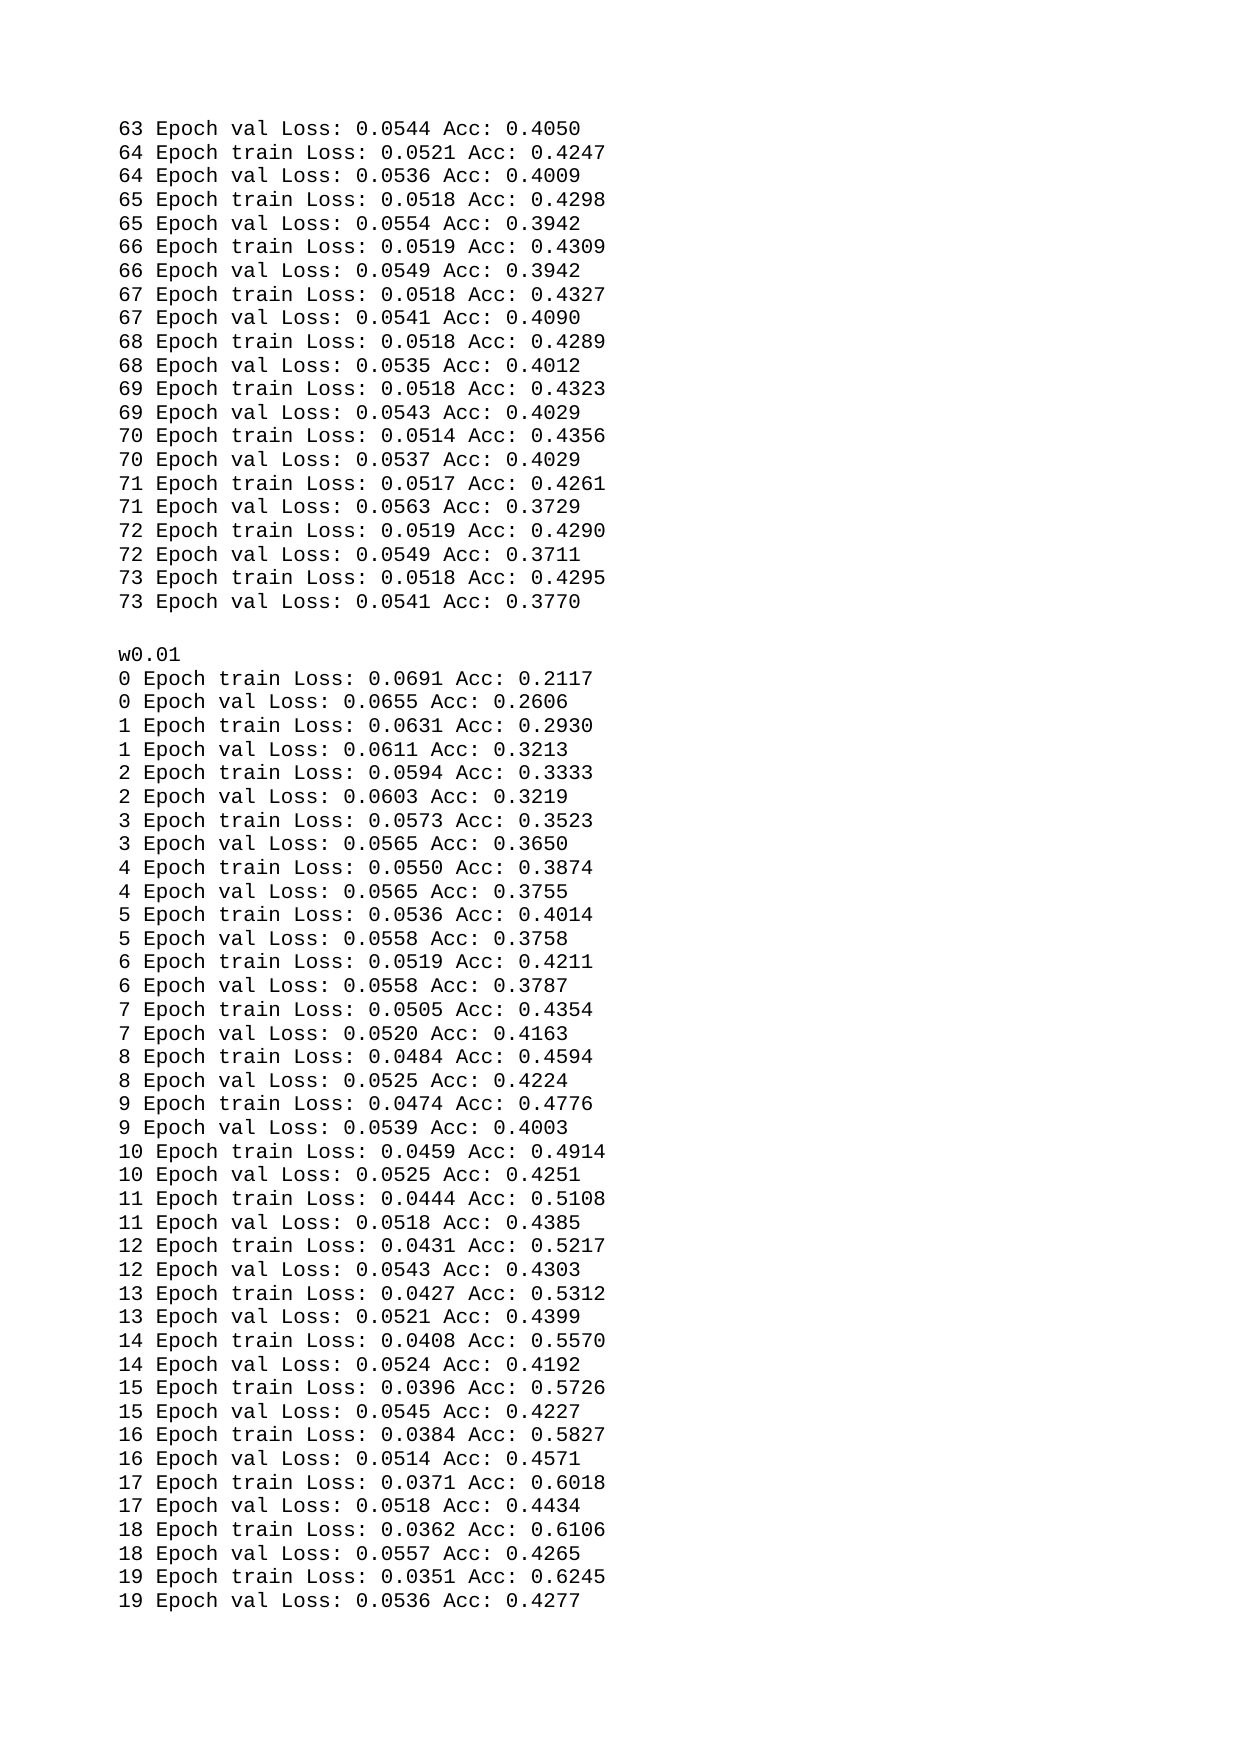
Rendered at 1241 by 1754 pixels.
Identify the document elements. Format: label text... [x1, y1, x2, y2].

text 12 Epoch train Loss: 0.0431 Acc: 0.5217 [118, 1235, 1122, 1259]
text 19 Epoch val Loss: 0.0536 Acc: 0.4277 [118, 1590, 1122, 1614]
text 6 Epoch train Loss: 0.0519 Acc: 0.4211 [118, 952, 1122, 975]
text 72 Epoch train Loss: 0.0519 Acc: 0.4290 [118, 520, 1122, 544]
text 72 Epoch val Loss: 0.0549 Acc: 0.3711 [118, 544, 1122, 567]
text w0.01 [118, 644, 1122, 668]
text 64 Epoch val Loss: 0.0536 Acc: 0.4009 [118, 165, 1122, 189]
text 63 Epoch val Loss: 0.0544 Acc: 0.4050 [118, 118, 1122, 142]
text 15 Epoch train Loss: 0.0396 Acc: 0.5726 [118, 1377, 1122, 1401]
text 14 Epoch train Loss: 0.0408 Acc: 0.5570 [118, 1330, 1122, 1353]
text 16 Epoch train Loss: 0.0384 Acc: 0.5827 [118, 1424, 1122, 1448]
text 11 Epoch train Loss: 0.0444 Acc: 0.5108 [118, 1188, 1122, 1212]
text 66 Epoch train Loss: 0.0519 Acc: 0.4309 [118, 236, 1122, 260]
text 67 Epoch val Loss: 0.0541 Acc: 0.4090 [118, 307, 1122, 331]
text 1 Epoch train Loss: 0.0631 Acc: 0.2930 [118, 715, 1122, 739]
text 6 Epoch val Loss: 0.0558 Acc: 0.3787 [118, 975, 1122, 999]
text 1 Epoch val Loss: 0.0611 Acc: 0.3213 [118, 739, 1122, 762]
text 68 Epoch train Loss: 0.0518 Acc: 0.4289 [118, 331, 1122, 354]
text 16 Epoch val Loss: 0.0514 Acc: 0.4571 [118, 1448, 1122, 1472]
text 7 Epoch val Loss: 0.0520 Acc: 0.4163 [118, 1022, 1122, 1046]
text 73 Epoch val Loss: 0.0541 Acc: 0.3770 [118, 591, 1122, 615]
text 64 Epoch train Loss: 0.0521 Acc: 0.4247 [118, 142, 1122, 165]
text 2 Epoch val Loss: 0.0603 Acc: 0.3219 [118, 786, 1122, 810]
text 14 Epoch val Loss: 0.0524 Acc: 0.4192 [118, 1353, 1122, 1377]
text 3 Epoch val Loss: 0.0565 Acc: 0.3650 [118, 833, 1122, 857]
text 5 Epoch train Loss: 0.0536 Acc: 0.4014 [118, 904, 1122, 928]
text 18 Epoch train Loss: 0.0362 Acc: 0.6106 [118, 1519, 1122, 1543]
text 0 Epoch val Loss: 0.0655 Acc: 0.2606 [118, 691, 1122, 715]
text 70 Epoch train Loss: 0.0514 Acc: 0.4356 [118, 426, 1122, 449]
text 11 Epoch val Loss: 0.0518 Acc: 0.4385 [118, 1212, 1122, 1235]
text 9 Epoch val Loss: 0.0539 Acc: 0.4003 [118, 1117, 1122, 1141]
text 13 Epoch train Loss: 0.0427 Acc: 0.5312 [118, 1283, 1122, 1306]
text 65 Epoch train Loss: 0.0518 Acc: 0.4298 [118, 189, 1122, 213]
text 8 Epoch train Loss: 0.0484 Acc: 0.4594 [118, 1046, 1122, 1070]
text 2 Epoch train Loss: 0.0594 Acc: 0.3333 [118, 762, 1122, 786]
text 9 Epoch train Loss: 0.0474 Acc: 0.4776 [118, 1093, 1122, 1117]
text 0 Epoch train Loss: 0.0691 Acc: 0.2117 [118, 668, 1122, 691]
text 15 Epoch val Loss: 0.0545 Acc: 0.4227 [118, 1401, 1122, 1424]
text 73 Epoch train Loss: 0.0518 Acc: 0.4295 [118, 567, 1122, 591]
text 4 Epoch train Loss: 0.0550 Acc: 0.3874 [118, 857, 1122, 881]
text 67 Epoch train Loss: 0.0518 Acc: 0.4327 [118, 284, 1122, 307]
text 3 Epoch train Loss: 0.0573 Acc: 0.3523 [118, 810, 1122, 833]
text 68 Epoch val Loss: 0.0535 Acc: 0.4012 [118, 354, 1122, 378]
text 17 Epoch train Loss: 0.0371 Acc: 0.6018 [118, 1472, 1122, 1495]
text 4 Epoch val Loss: 0.0565 Acc: 0.3755 [118, 881, 1122, 904]
text 12 Epoch val Loss: 0.0543 Acc: 0.4303 [118, 1259, 1122, 1283]
text 66 Epoch val Loss: 0.0549 Acc: 0.3942 [118, 260, 1122, 284]
text 65 Epoch val Loss: 0.0554 Acc: 0.3942 [118, 213, 1122, 236]
text 18 Epoch val Loss: 0.0557 Acc: 0.4265 [118, 1543, 1122, 1566]
text 10 Epoch val Loss: 0.0525 Acc: 0.4251 [118, 1164, 1122, 1188]
text 71 Epoch val Loss: 0.0563 Acc: 0.3729 [118, 496, 1122, 520]
text 5 Epoch val Loss: 0.0558 Acc: 0.3758 [118, 928, 1122, 952]
text 8 Epoch val Loss: 0.0525 Acc: 0.4224 [118, 1070, 1122, 1093]
text 69 Epoch train Loss: 0.0518 Acc: 0.4323 [118, 378, 1122, 402]
text 13 Epoch val Loss: 0.0521 Acc: 0.4399 [118, 1306, 1122, 1330]
text 17 Epoch val Loss: 0.0518 Acc: 0.4434 [118, 1495, 1122, 1519]
text 10 Epoch train Loss: 0.0459 Acc: 0.4914 [118, 1141, 1122, 1164]
text 70 Epoch val Loss: 0.0537 Acc: 0.4029 [118, 449, 1122, 473]
text 19 Epoch train Loss: 0.0351 Acc: 0.6245 [118, 1566, 1122, 1590]
text 69 Epoch val Loss: 0.0543 Acc: 0.4029 [118, 402, 1122, 426]
text 7 Epoch train Loss: 0.0505 Acc: 0.4354 [118, 999, 1122, 1022]
text 71 Epoch train Loss: 0.0517 Acc: 0.4261 [118, 473, 1122, 496]
